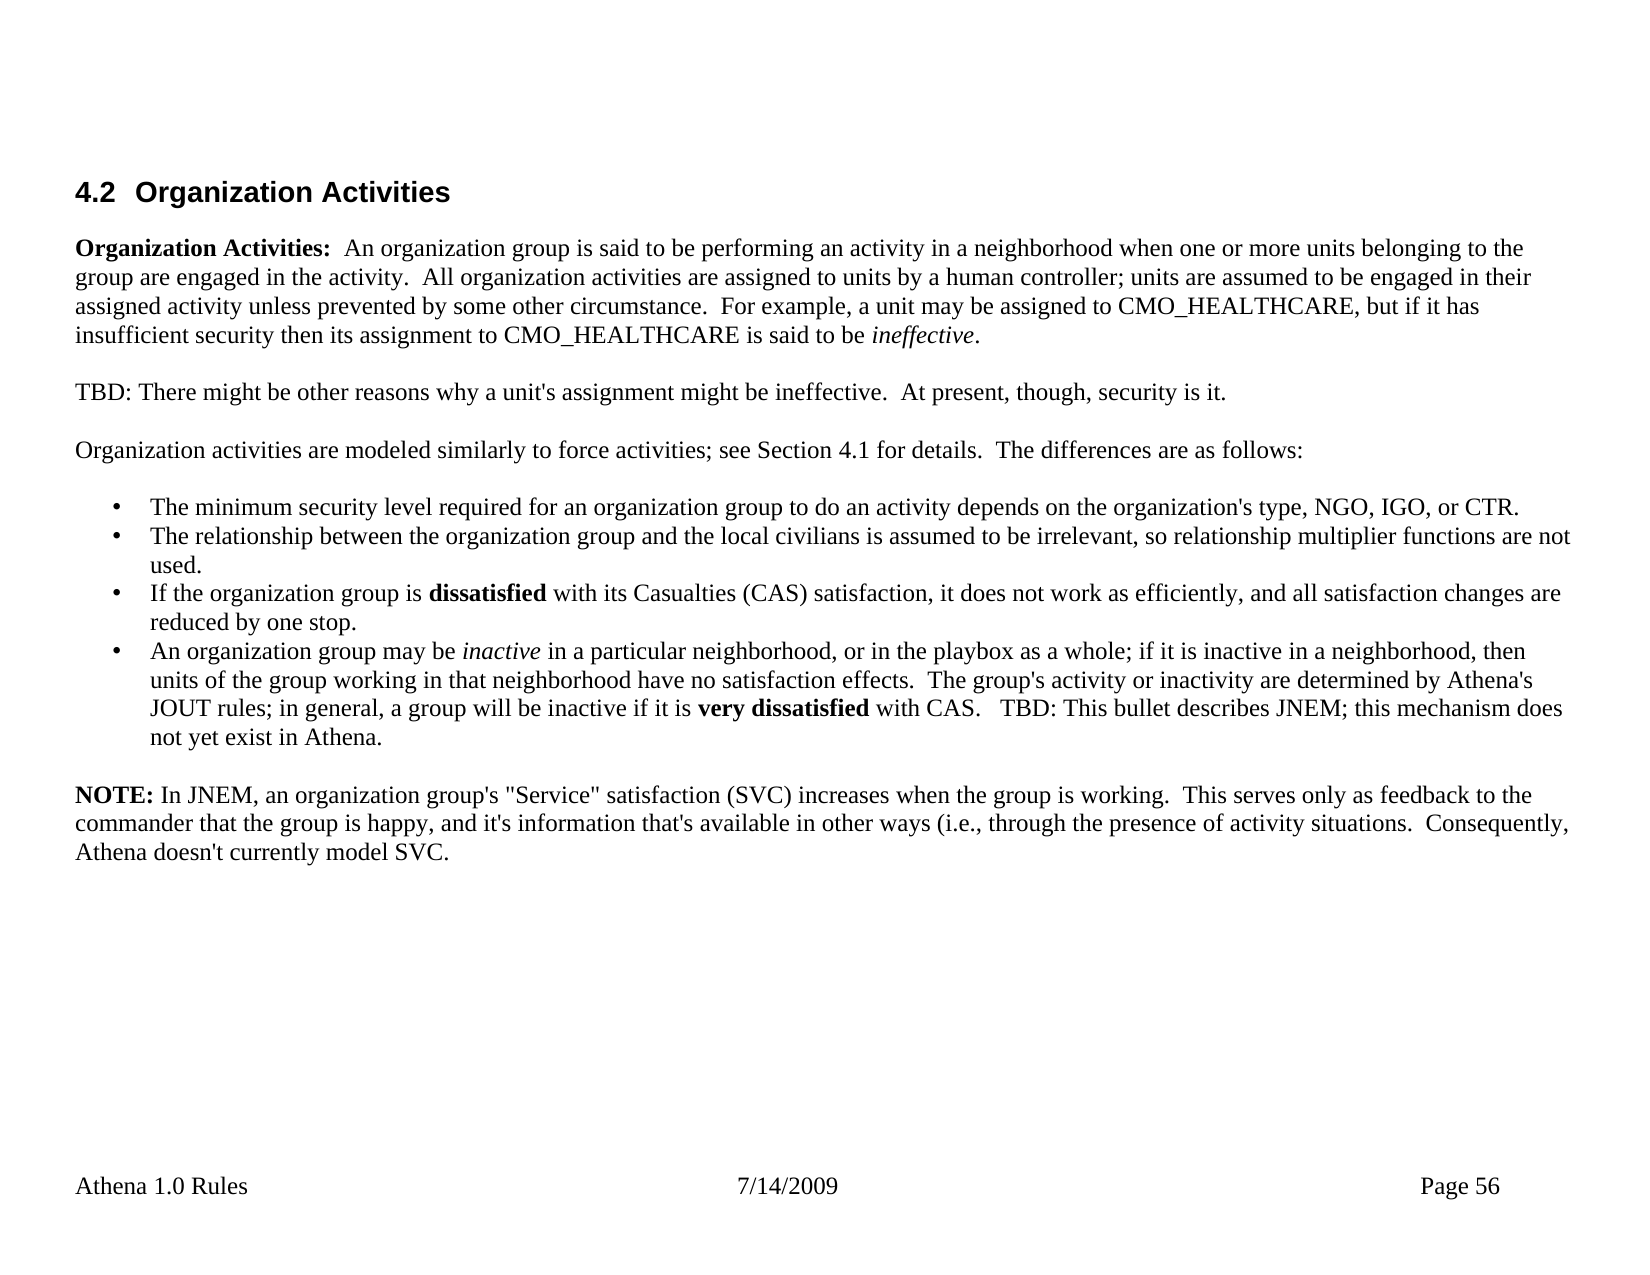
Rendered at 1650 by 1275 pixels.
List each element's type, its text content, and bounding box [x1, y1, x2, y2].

text Organization Activities: An organization group is said to be performing an activity in a neighborhood when one or more units belonging to the group are engaged in the activity. All organization activities are assigned to units by a human controller; units are assumed to be engaged in their assigned activity unless prevented by some other circumstance. For example, a unit may be assigned to CMO_HEALTHCARE, but if it has insufficient security then its assignment to CMO_HEALTHCARE is said to be ineffective. [75, 233, 1575, 348]
list The minimum security level required for an organization group to do an activity depends on the organization's type, NGO, IGO, or CTR. [112, 492, 1575, 521]
subtitle Organization Activities [75, 175, 1575, 208]
text NOTE: In JNEM, an organization group's "Service" satisfaction (SVC) increases when the group is working. This serves only as feedback to the commander that the group is happy, and it's information that's available in other ways (i.e., through the presence of activity situations. Consequently, Athena doesn't currently model SVC. [75, 780, 1575, 866]
text Organization activities are modeled similarly to force activities; see Section 4.1 for details. The differences are as follows: [75, 435, 1575, 463]
list If the organization group is dissatisfied with its Casualties (CAS) satisfaction, it does not work as efficiently, and all satisfaction changes are reduced by one stop. [112, 578, 1575, 636]
list The relationship between the organization group and the local civilians is assumed to be irrelevant, so relationship multiplier functions are not used. [112, 521, 1575, 578]
text TBD: There might be other reasons why a unit's assignment might be ineffective. At present, though, security is it. [75, 377, 1575, 406]
list An organization group may be inactive in a particular neighborhood, or in the playbox as a whole; if it is inactive in a neighborhood, then units of the group working in that neighborhood have no satisfaction effects. The group's activity or inactivity are determined by Athena's JOUT rules; in general, a group will be inactive if it is very dissatisfied with CAS. TBD: This bullet describes JNEM; this mechanism does not yet exist in Athena. [112, 636, 1575, 751]
